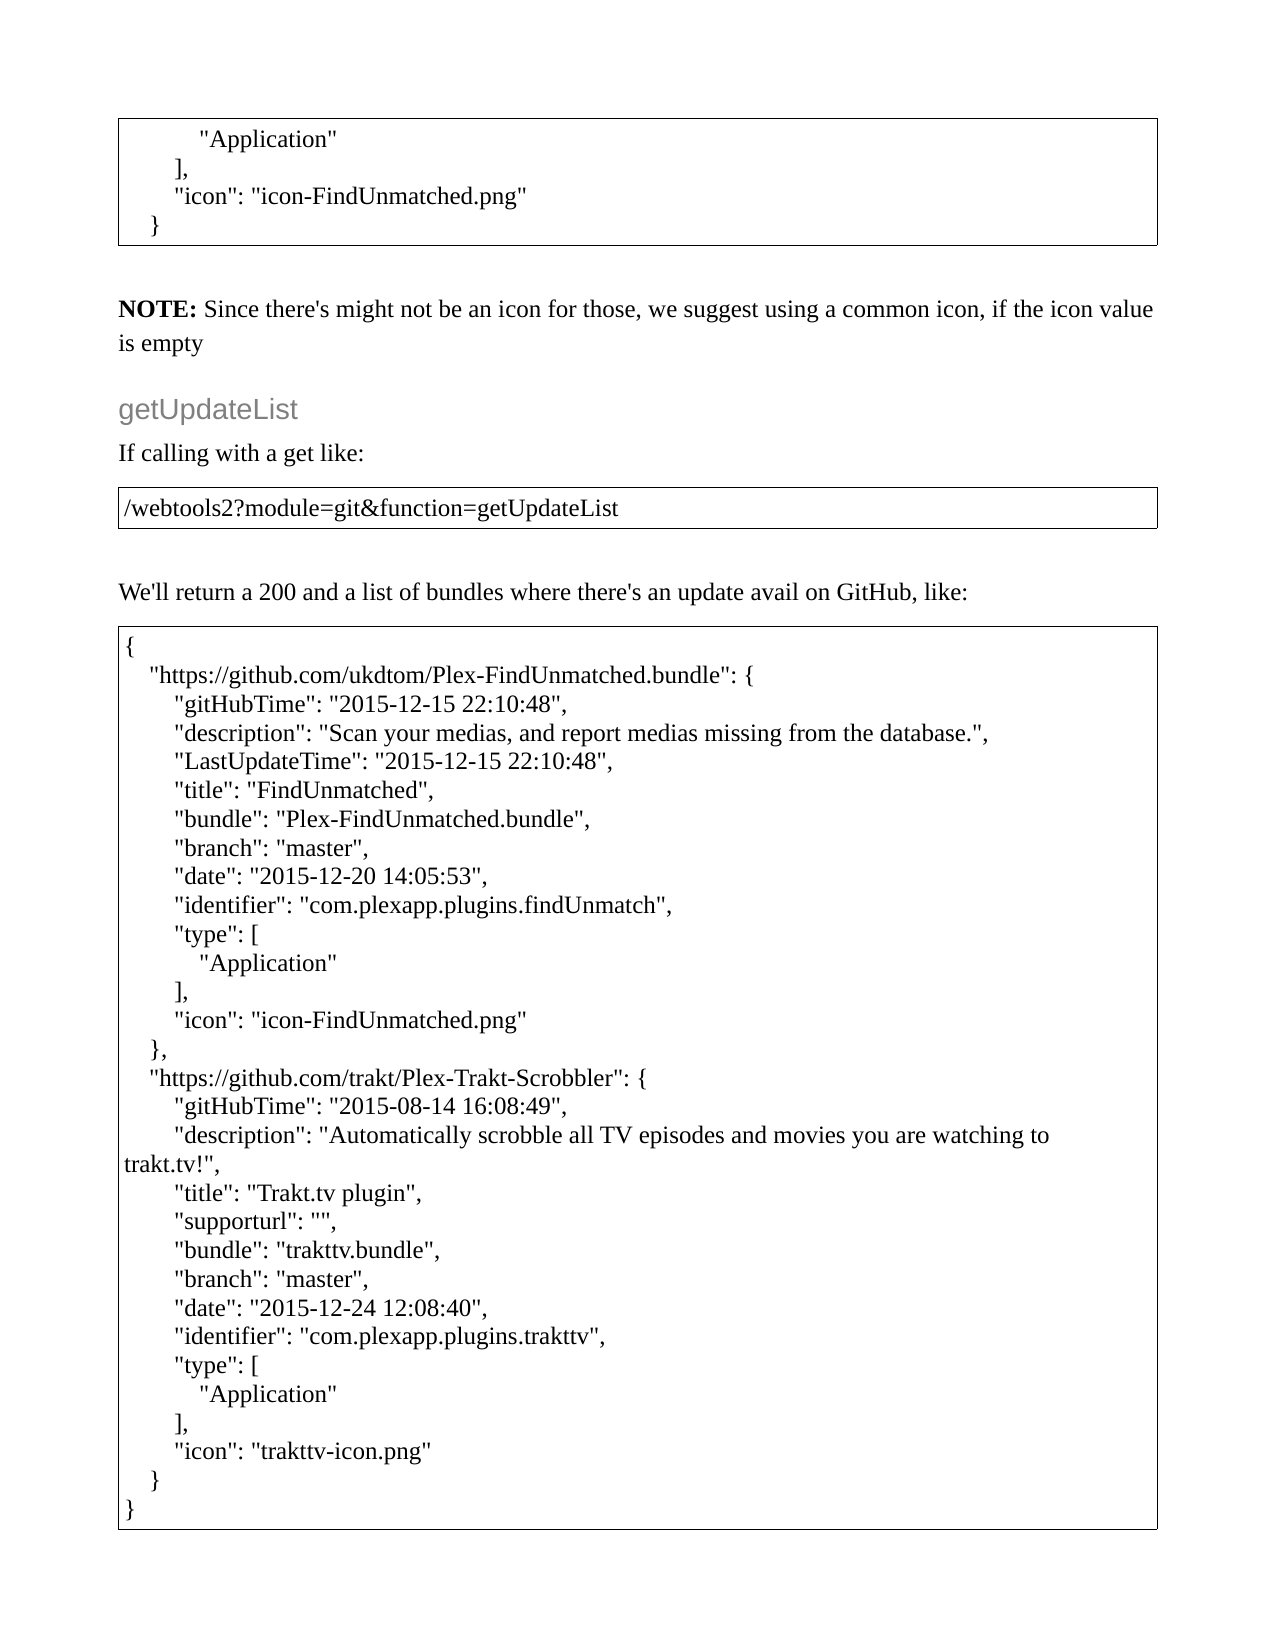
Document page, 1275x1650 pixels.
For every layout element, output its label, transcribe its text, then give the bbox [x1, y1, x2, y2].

table_header "Application" ], "icon": "icon-FindUnmatched.png" } [119, 119, 1157, 245]
text We'll return a 200 and a list of bundles where there's an update avail on GitHub, like: [118, 577, 1157, 605]
text If calling with a get like: [118, 438, 1157, 467]
subtitle getUpdateList [118, 392, 1157, 426]
table_header /webtools2?module=git&function=getUpdateList [119, 488, 1157, 527]
table_header { "https://github.com/ukdtom/Plex-FindUnmatched.bundle": { "gitHubTime": "2015-12-15 22:10:48", "description": "Scan your medias, and report medias missing from the database.", "LastUpdateTime": "2015-12-15 22:10:48", "title": "FindUnmatched", "bundle": "Plex-FindUnmatched.bundle", "branch": "master", "date": "2015-12-20 14:05:53", "identifier": "com.plexapp.plugins.findUnmatch", "type": [ "Application" ], "icon": "icon-FindUnmatched.png" }, "https://github.com/trakt/Plex-Trakt-Scrobbler": { "gitHubTime": "2015-08-14 16:08:49", "description": "Automatically scrobble all TV episodes and movies you are watching to trakt.tv!", "title": "Trakt.tv plugin", "supporturl": "", "bundle": "trakttv.bundle", "branch": "master", "date": "2015-12-24 12:08:40", "identifier": "com.plexapp.plugins.trakttv", "type": [ "Application" ], "icon": "trakttv-icon.png" } } [119, 627, 1157, 1528]
text NOTE: Since there's might not be an icon for those, we suggest using a common icon, if the icon value is empty [118, 294, 1157, 357]
